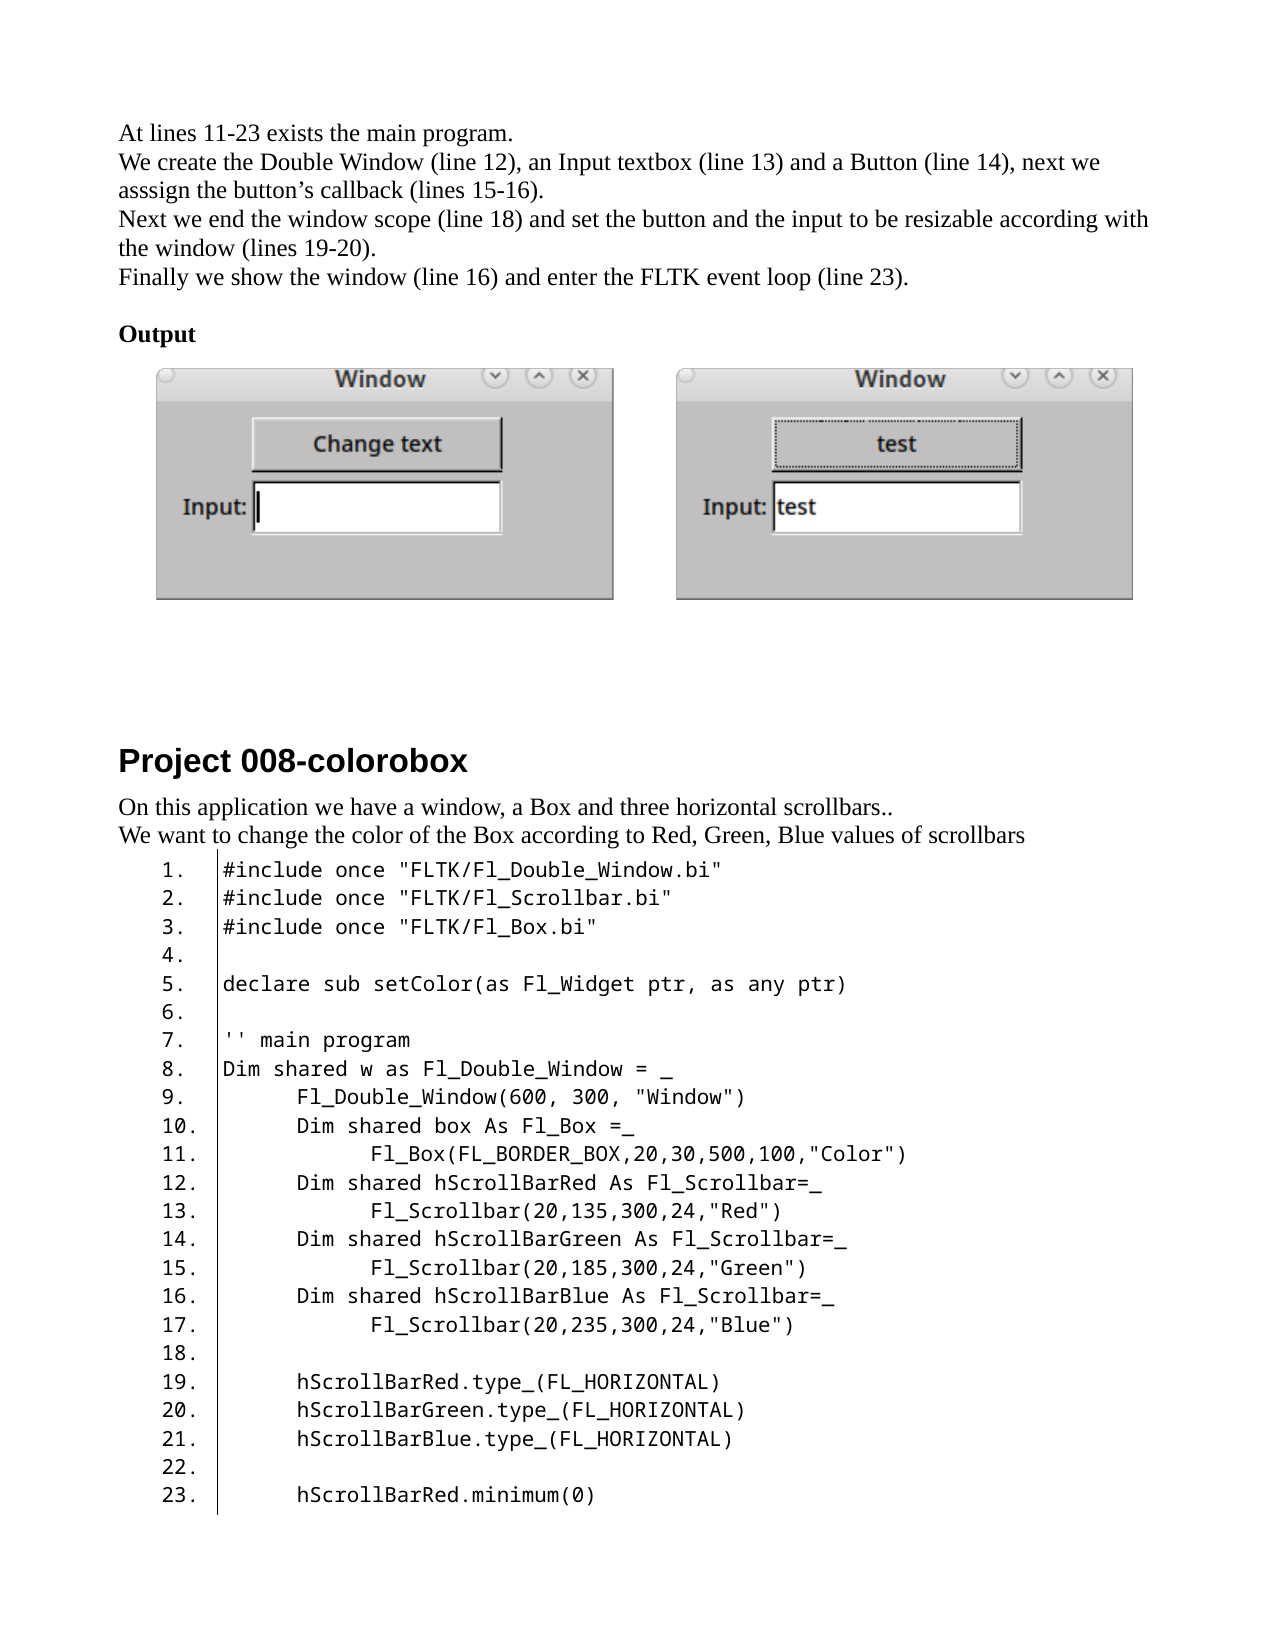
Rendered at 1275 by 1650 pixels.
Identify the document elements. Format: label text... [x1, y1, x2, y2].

table_header [638, 348, 1157, 634]
picture [661, 353, 1133, 600]
text At lines 11-23 exists the main program. [118, 118, 1157, 147]
text Finally we show the window (line 16) and enter the FLTK event loop (line 23). [118, 262, 1157, 291]
text Next we end the window scope (line 18) and set the button and the input to be resizable according with the window (lines 19-20). [118, 204, 1157, 262]
text Output [118, 319, 1157, 348]
table_header #include once "FLTK/Fl_Double_Window.bi" #include once "FLTK/Fl_Scrollbar.bi" #include once "FLTK/Fl_Box.bi" declare sub setColor(as Fl_Widget ptr, as any ptr) '' main program Dim shared w as Fl_Double_Window = _ Fl_Double_Window(600, 300, "Window") Dim shared box As Fl_Box =_ Fl_Box(FL_BORDER_BOX,20,30,500,100,"Color") Dim shared hScrollBarRed As Fl_Scrollbar=_ Fl_Scrollbar(20,135,300,24,"Red") Dim shared hScrollBarGreen As Fl_Scrollbar=_ Fl_Scrollbar(20,185,300,24,"Green") Dim shared hScrollBarBlue As Fl_Scrollbar=_ Fl_Scrollbar(20,235,300,24,"Blue") hScrollBarRed.type_(FL_HORIZONTAL) hScrollBarGreen.type_(FL_HORIZONTAL) hScrollBarBlue.type_(FL_HORIZONTAL) hScrollBarRed.minimum(0) [218, 849, 1157, 1515]
table_header [118, 348, 637, 634]
text We want to change the color of the Box according to Red, Green, Blue values of scrollbars [118, 820, 1157, 849]
subtitle Project 008-colorobox [118, 741, 1157, 779]
text We create the Double Window (line 12), an Input textbox (line 13) and a Button (line 14), next we asssign the button’s callback (lines 15-16). [118, 147, 1157, 204]
table_header [118, 849, 217, 1515]
picture [141, 353, 614, 600]
text On this application we have a window, a Box and three horizontal scrollbars.. [118, 792, 1157, 820]
